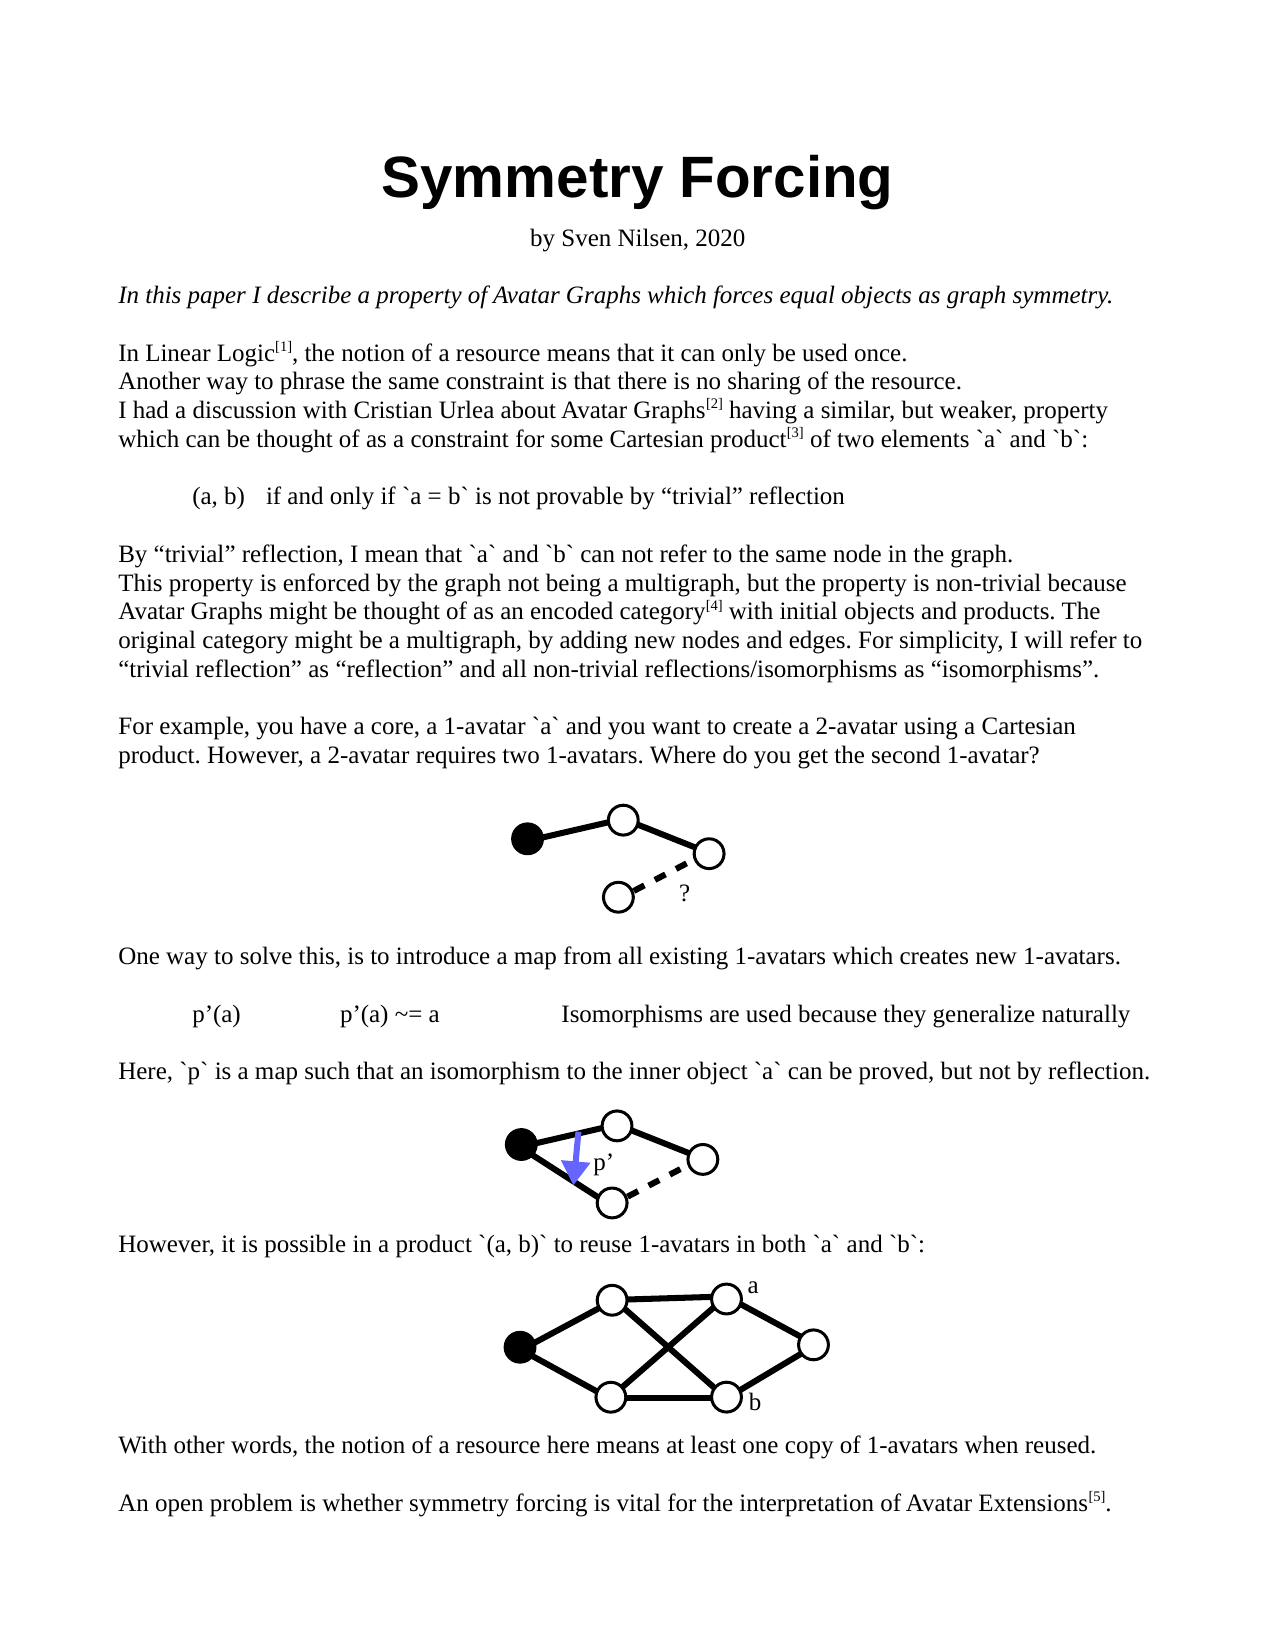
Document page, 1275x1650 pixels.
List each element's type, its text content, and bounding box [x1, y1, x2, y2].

text I had a discussion with Cristian Urlea about Avatar Graphs[2] having a similar, but weaker, property which can be thought of as a constraint for some Cartesian product[3] of two elements `a` and `b`: [118, 395, 1157, 453]
text With other words, the notion of a resource here means at least one copy of 1-avatars when reused. [118, 1430, 1157, 1459]
text In Linear Logic[1], the notion of a resource means that it can only be used once. [118, 338, 1157, 366]
text An open problem is whether symmetry forcing is vital for the interpretation of Avatar Extensions[5]. [118, 1488, 1157, 1516]
text In this paper I describe a property of Avatar Graphs which forces equal objects as graph symmetry. [118, 280, 1157, 309]
text Another way to phrase the same constraint is that there is no sharing of the resource. [118, 366, 1157, 395]
text However, it is possible in a product `(a, b)` to reuse 1-avatars in both `a` and `b`: [118, 1229, 1157, 1258]
text One way to solve this, is to introduce a map from all existing 1-avatars which creates new 1-avatars. [118, 941, 1157, 970]
text By “trivial” reflection, I mean that `a` and `b` can not refer to the same node in the graph. This property is enforced by the graph not being a multigraph, but the property is non-trivial because Avatar Graphs might be thought of as an encoded category[4] with initial objects and products. The original category might be a multigraph, by adding new nodes and edges. For simplicity, I will refer to “trivial reflection” as “reflection” and all non-trivial reflections/isomorphisms as “isomorphisms”. [118, 539, 1157, 683]
text Here, `p` is a map such that an isomorphism to the inner object `a` can be proved, but not by reflection. [118, 1056, 1157, 1085]
text p’(a) p’(a) ~= a Isomorphisms are used because they generalize naturally [118, 999, 1157, 1028]
title Symmetry Forcing [118, 143, 1157, 210]
text For example, you have a core, a 1-avatar `a` and you want to create a 2-avatar using a Cartesian product. However, a 2-avatar requires two 1-avatars. Where do you get the second 1-avatar? [118, 711, 1157, 769]
text by Sven Nilsen, 2020 [118, 223, 1157, 251]
text (a, b) if and only if `a = b` is not provable by “trivial” reflection [118, 481, 1157, 510]
